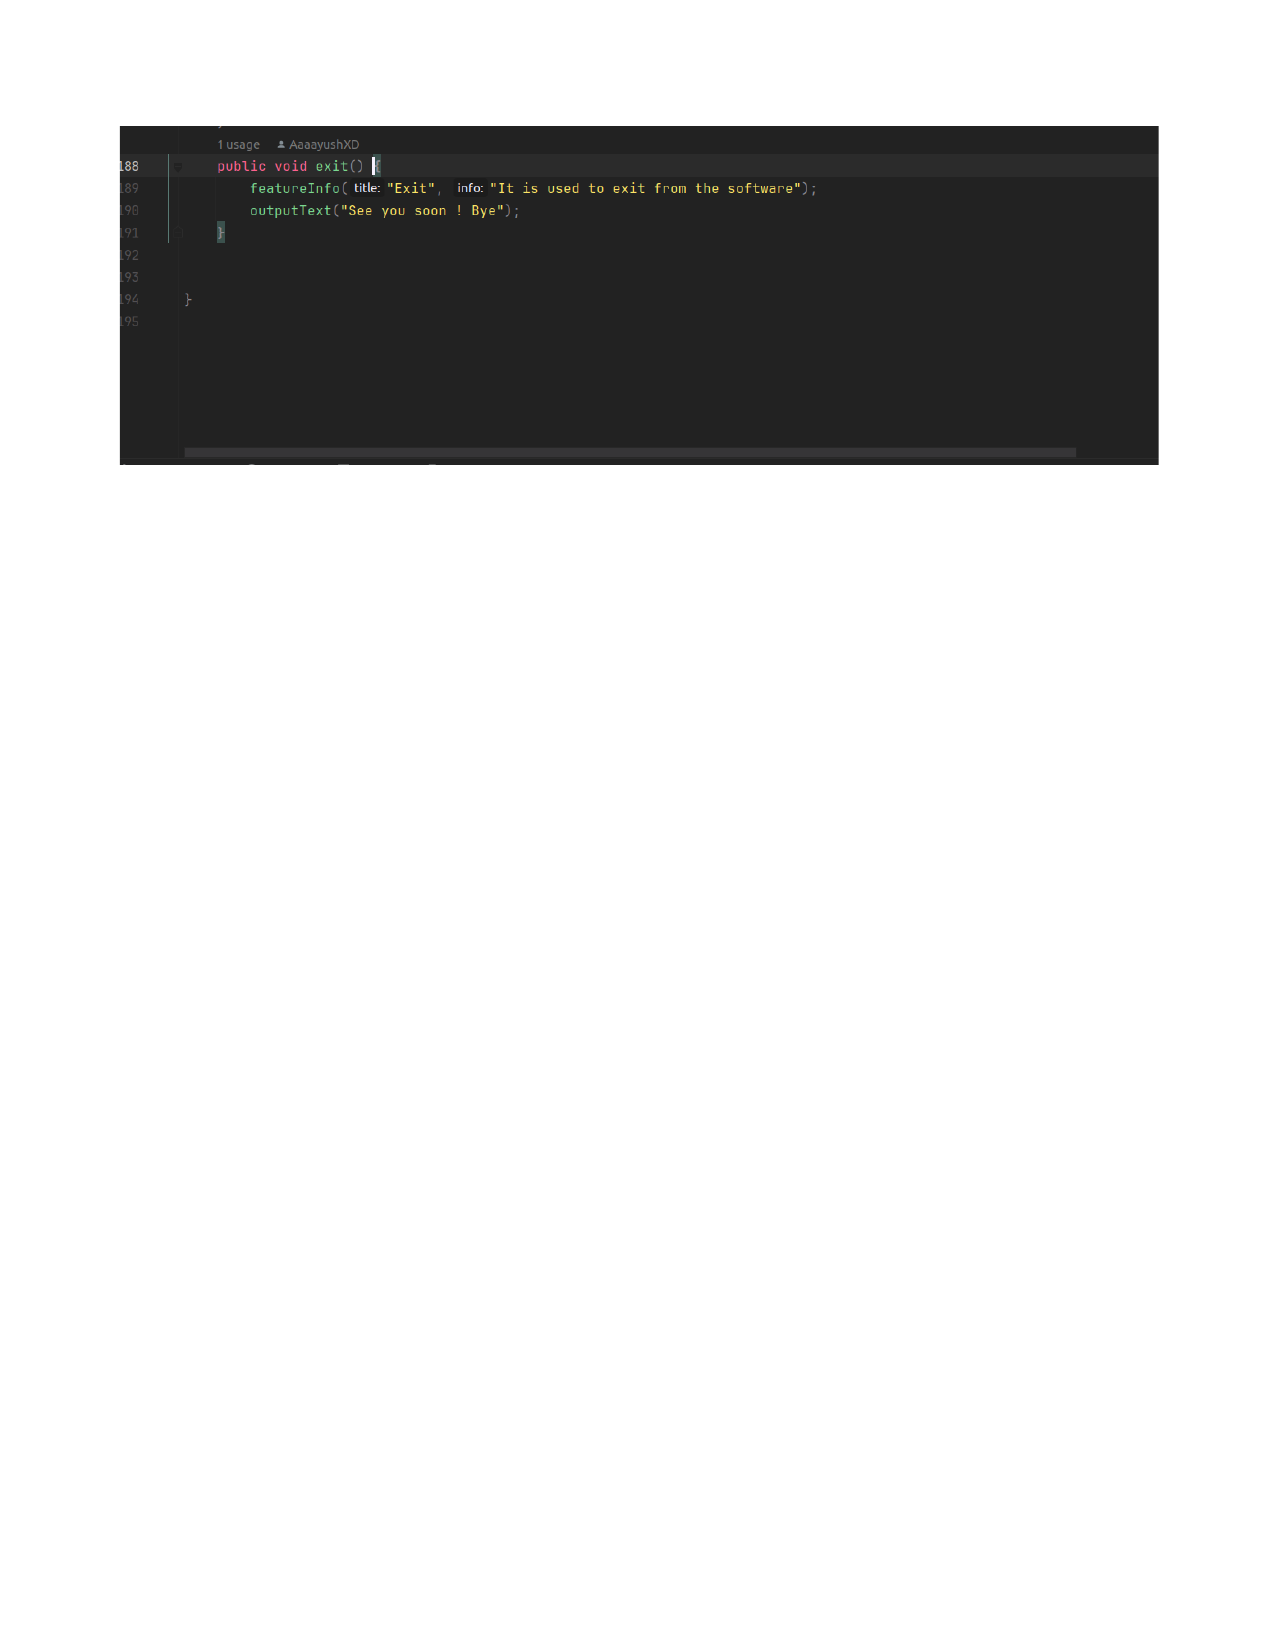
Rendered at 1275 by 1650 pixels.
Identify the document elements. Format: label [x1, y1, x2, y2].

picture [119, 126, 1159, 465]
